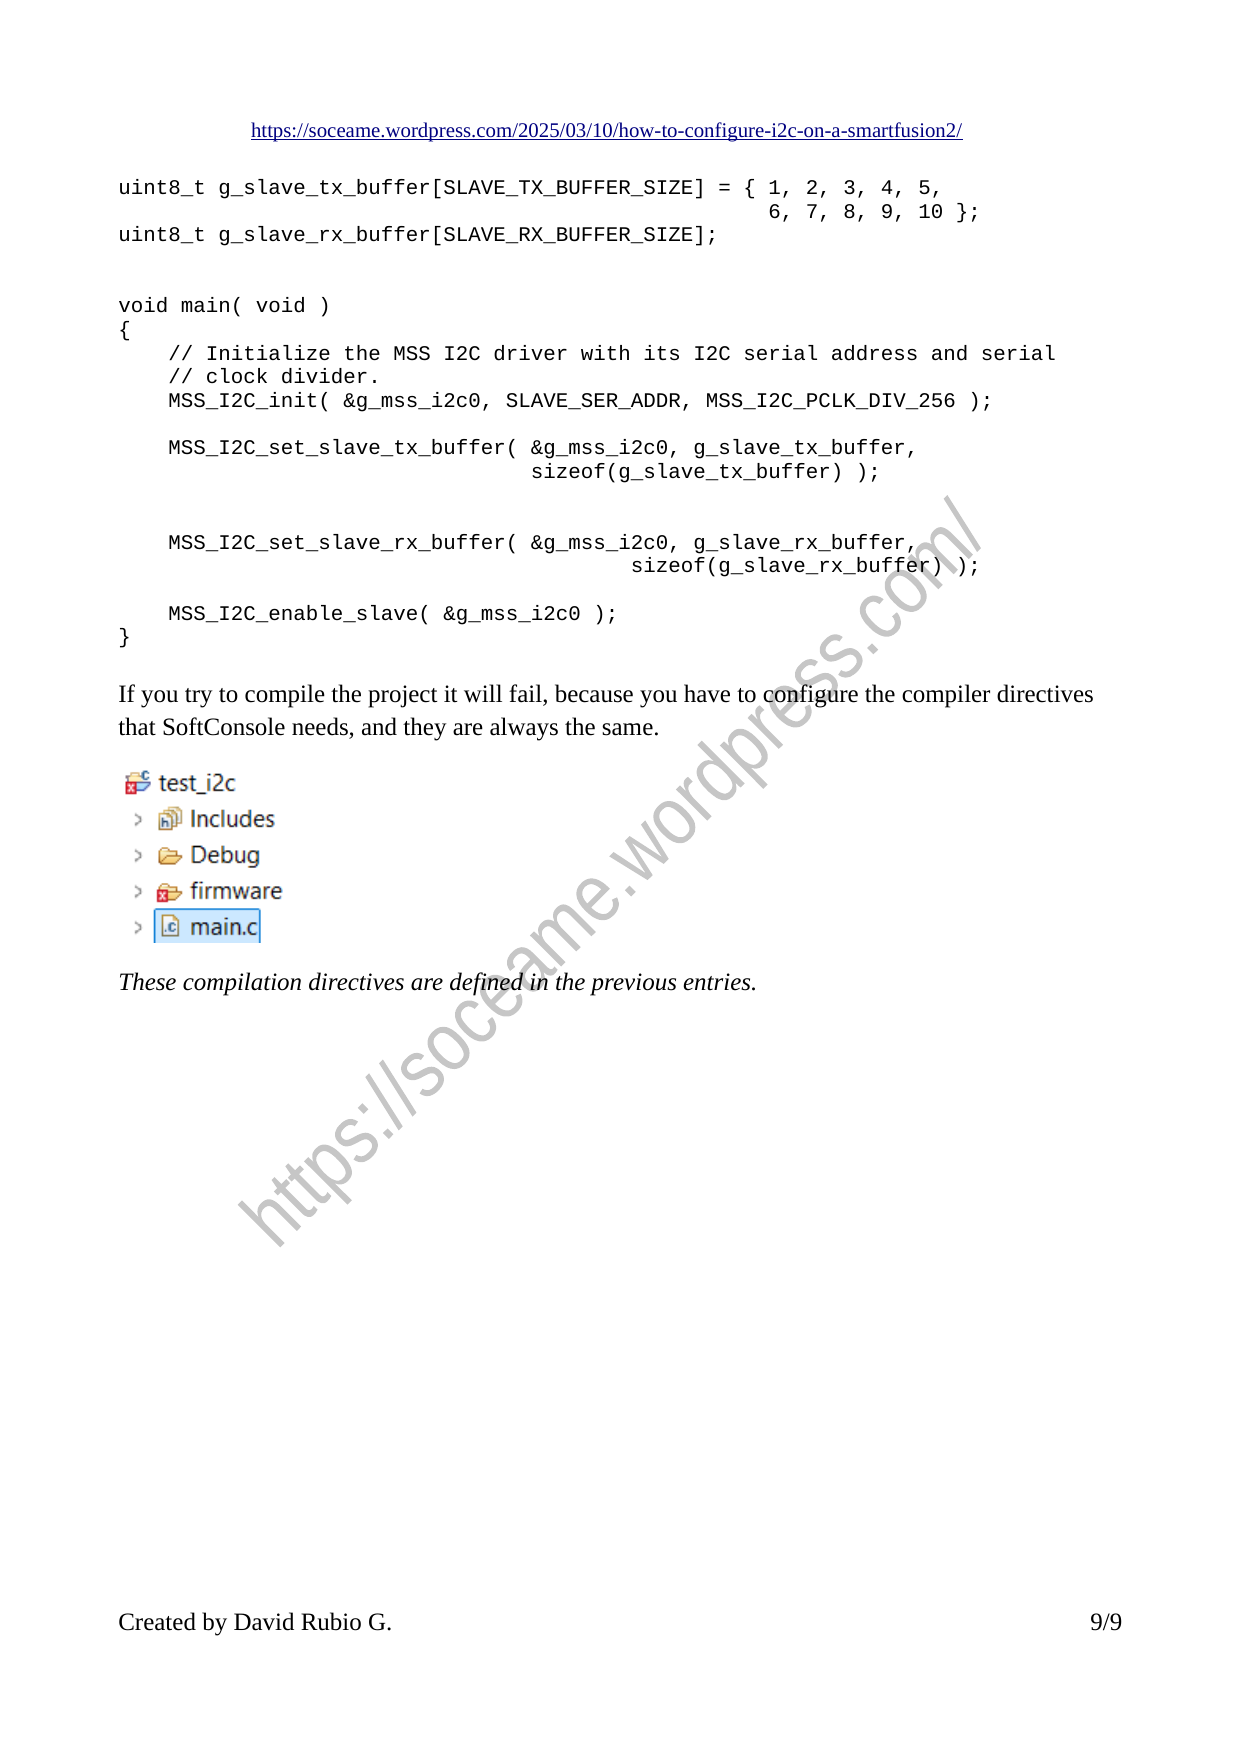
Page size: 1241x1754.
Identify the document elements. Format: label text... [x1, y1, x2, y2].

text These compilation directives are defined in the previous entries. [118, 967, 1122, 996]
text sizeof(g_slave_tx_buffer) ); [118, 461, 1122, 484]
text // Initialize the MSS I2C driver with its I2C serial address and serial [118, 343, 1122, 366]
text sizeof(g_slave_rx_buffer) ); [935, 555, 1122, 579]
text MSS_I2C_set_slave_rx_buffer( &g_mss_i2c0, g_slave_rx_buffer, [118, 532, 931, 555]
text MSS_I2C_init( &g_mss_i2c0, SLAVE_SER_ADDR, MSS_I2C_PCLK_DIV_256 ); [118, 390, 1122, 413]
text MSS_I2C_enable_slave( &g_mss_i2c0 ); [118, 603, 867, 626]
text 6, 7, 8, 9, 10 }; [118, 201, 1122, 224]
text { [118, 319, 1122, 343]
text uint8_t g_slave_tx_buffer[SLAVE_TX_BUFFER_SIZE] = { 1, 2, 3, 4, 5, [118, 177, 1122, 201]
text MSS_I2C_set_slave_tx_buffer( &g_mss_i2c0, g_slave_tx_buffer, [118, 437, 1122, 461]
text // clock divider. [118, 366, 1122, 390]
text [866, 603, 1122, 626]
text sizeof(g_slave_rx_buffer) ); [118, 555, 909, 579]
text } [118, 626, 1122, 650]
text [952, 532, 1122, 555]
picture [118, 760, 329, 943]
text uint8_t g_slave_rx_buffer[SLAVE_RX_BUFFER_SIZE]; [118, 224, 1122, 248]
text If you try to compile the project it will fail, because you have to configure the compiler directives that SoftConsole needs, and they are always the same. [118, 679, 1122, 741]
text void main( void ) [118, 295, 1122, 319]
